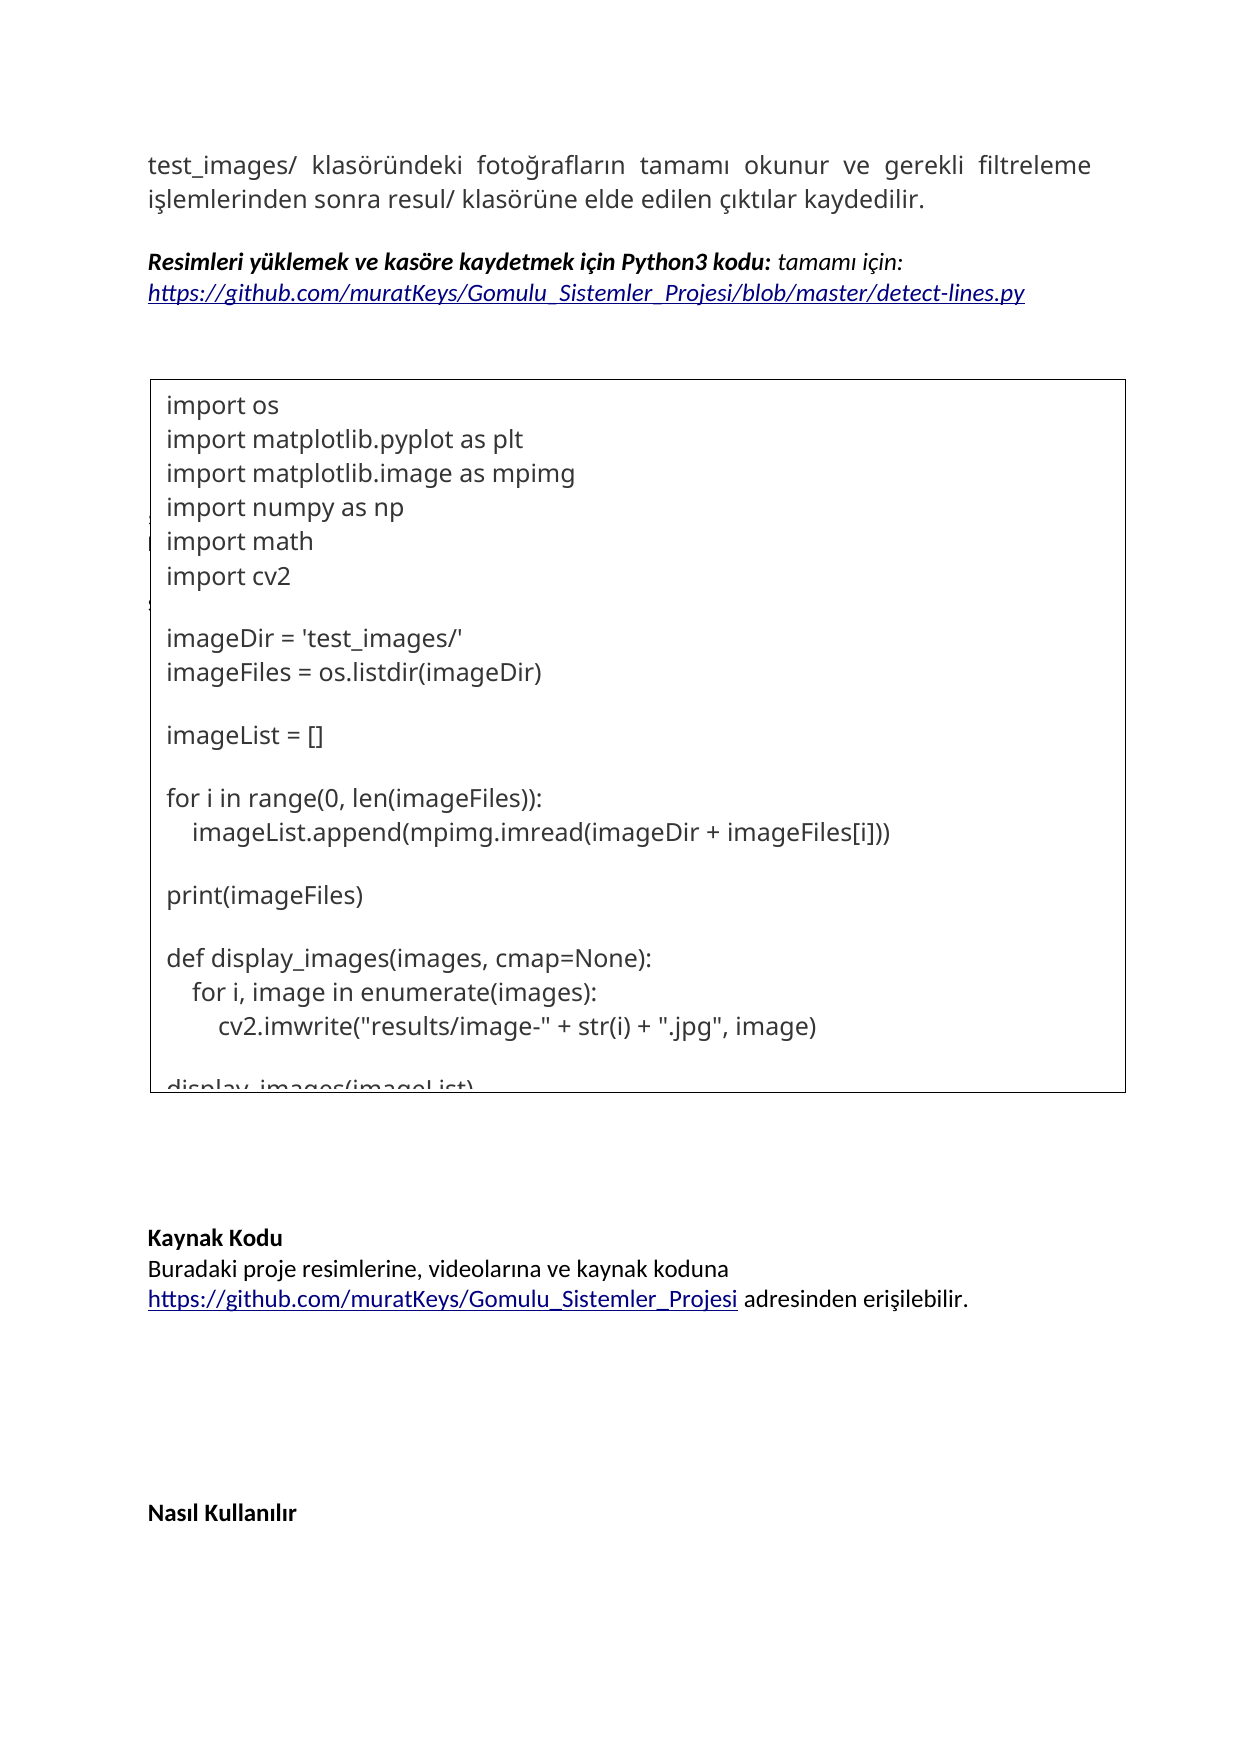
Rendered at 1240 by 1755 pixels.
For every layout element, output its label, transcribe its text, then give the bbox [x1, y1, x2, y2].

text imageList.append(mpimg.imread(imageDir + imageFiles[i])) [166, 815, 1110, 849]
text import numpy as np [166, 490, 1110, 524]
text Kaynak Kodu [148, 1223, 1092, 1253]
text def display_images(images, cmap=None): [166, 940, 1110, 974]
text display_images(imageList) [166, 1071, 1110, 1085]
text import math [166, 524, 1110, 558]
text import os [166, 388, 1110, 422]
text Buradaki proje resimlerine, videolarına ve kaynak koduna https://github.com/muratKeys/Gomulu_Sistemler_Projesi adresinden erişilebilir. [148, 1253, 1092, 1314]
text Resimleri yüklemek ve kasöre kaydetmek için Python3 kodu: tamamı için: https://github.com/muratKeys/Gomulu_Sistemler_Projesi/blob/master/detect-lines.py [148, 246, 1092, 307]
text imageFiles = os.listdir(imageDir) [166, 655, 1110, 689]
text cv2.imwrite("results/image-" + str(i) + ".jpg", image) [166, 1008, 1110, 1042]
text for i, image in enumerate(images): [166, 974, 1110, 1008]
text import cv2 [166, 558, 1110, 592]
text import matplotlib.pyplot as plt [166, 422, 1110, 456]
text test_images/ klasöründeki fotoğrafların tamamı okunur ve gerekli filtreleme işlemlerinden sonra resul/ klasörüne elde edilen çıktılar kaydedilir. [148, 148, 1092, 216]
text imageDir = 'test_images/' [166, 621, 1110, 655]
text import matplotlib.image as mpimg [166, 456, 1110, 490]
text Nasıl Kullanılır [148, 1497, 1092, 1528]
text for i in range(0, len(imageFiles)): [166, 781, 1110, 815]
text imageList = [] [166, 718, 1110, 752]
text print(imageFiles) [166, 877, 1110, 912]
